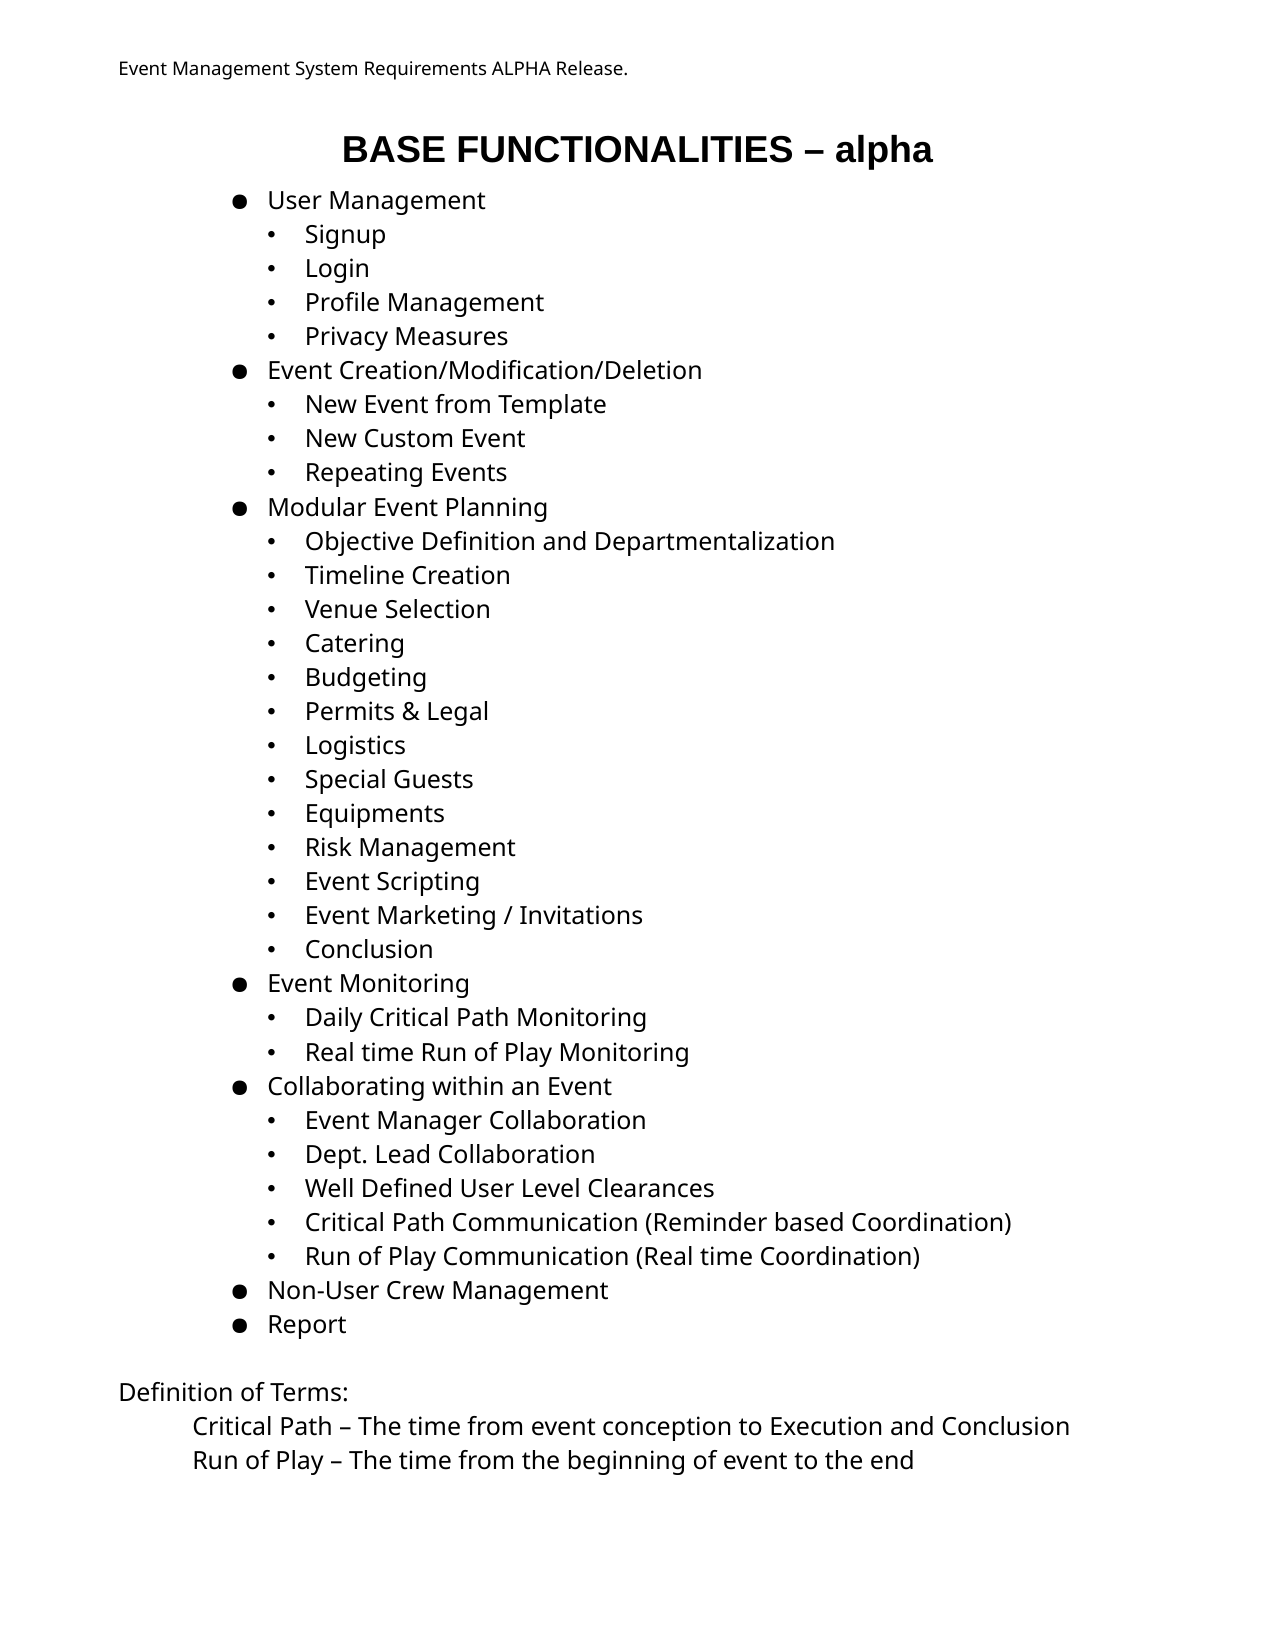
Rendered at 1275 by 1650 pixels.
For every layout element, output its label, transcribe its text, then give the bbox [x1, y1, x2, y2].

list Objective Definition and Departmentalization [267, 523, 1157, 557]
list Event Scripting [267, 864, 1157, 898]
list Equipments [267, 796, 1157, 830]
list Event Marketing / Invitations [267, 898, 1157, 932]
list Conclusion [267, 932, 1157, 966]
list Well Defined User Level Clearances [267, 1170, 1157, 1204]
list Event Manager Collaboration [267, 1102, 1157, 1136]
list Dept. Lead Collaboration [267, 1136, 1157, 1170]
text Definition of Terms: [118, 1375, 1157, 1409]
list Non-User Crew Management [229, 1273, 1157, 1307]
list Run of Play Communication (Real time Coordination) [267, 1238, 1157, 1273]
list Catering [267, 625, 1157, 659]
list Event Monitoring [229, 966, 1157, 1000]
list Daily Critical Path Monitoring [267, 1000, 1157, 1034]
list Critical Path Communication (Reminder based Coordination) [267, 1204, 1157, 1238]
list Report [229, 1307, 1157, 1341]
list Venue Selection [267, 591, 1157, 625]
list New Custom Event [267, 421, 1157, 455]
list Event Creation/Modification/Deletion [229, 353, 1157, 387]
list User Management [229, 183, 1157, 217]
list Budgeting [267, 659, 1157, 693]
list Timeline Creation [267, 557, 1157, 591]
list Repeating Events [267, 455, 1157, 489]
text Critical Path – The time from event conception to Execution and Conclusion [118, 1409, 1157, 1443]
list Modular Event Planning [229, 489, 1157, 523]
list Collaborating within an Event [229, 1068, 1157, 1102]
list New Event from Template [267, 387, 1157, 421]
list Profile Management [267, 285, 1157, 319]
list Login [267, 251, 1157, 285]
list Permits & Legal [267, 693, 1157, 728]
list Special Guests [267, 762, 1157, 796]
list Risk Management [267, 830, 1157, 864]
text Run of Play – The time from the beginning of event to the end [118, 1443, 1157, 1477]
list Real time Run of Play Monitoring [267, 1034, 1157, 1068]
list Logistics [267, 728, 1157, 762]
subtitle BASE FUNCTIONALITIES – alpha [118, 127, 1157, 170]
list Signup [267, 217, 1157, 251]
list Privacy Measures [267, 319, 1157, 353]
